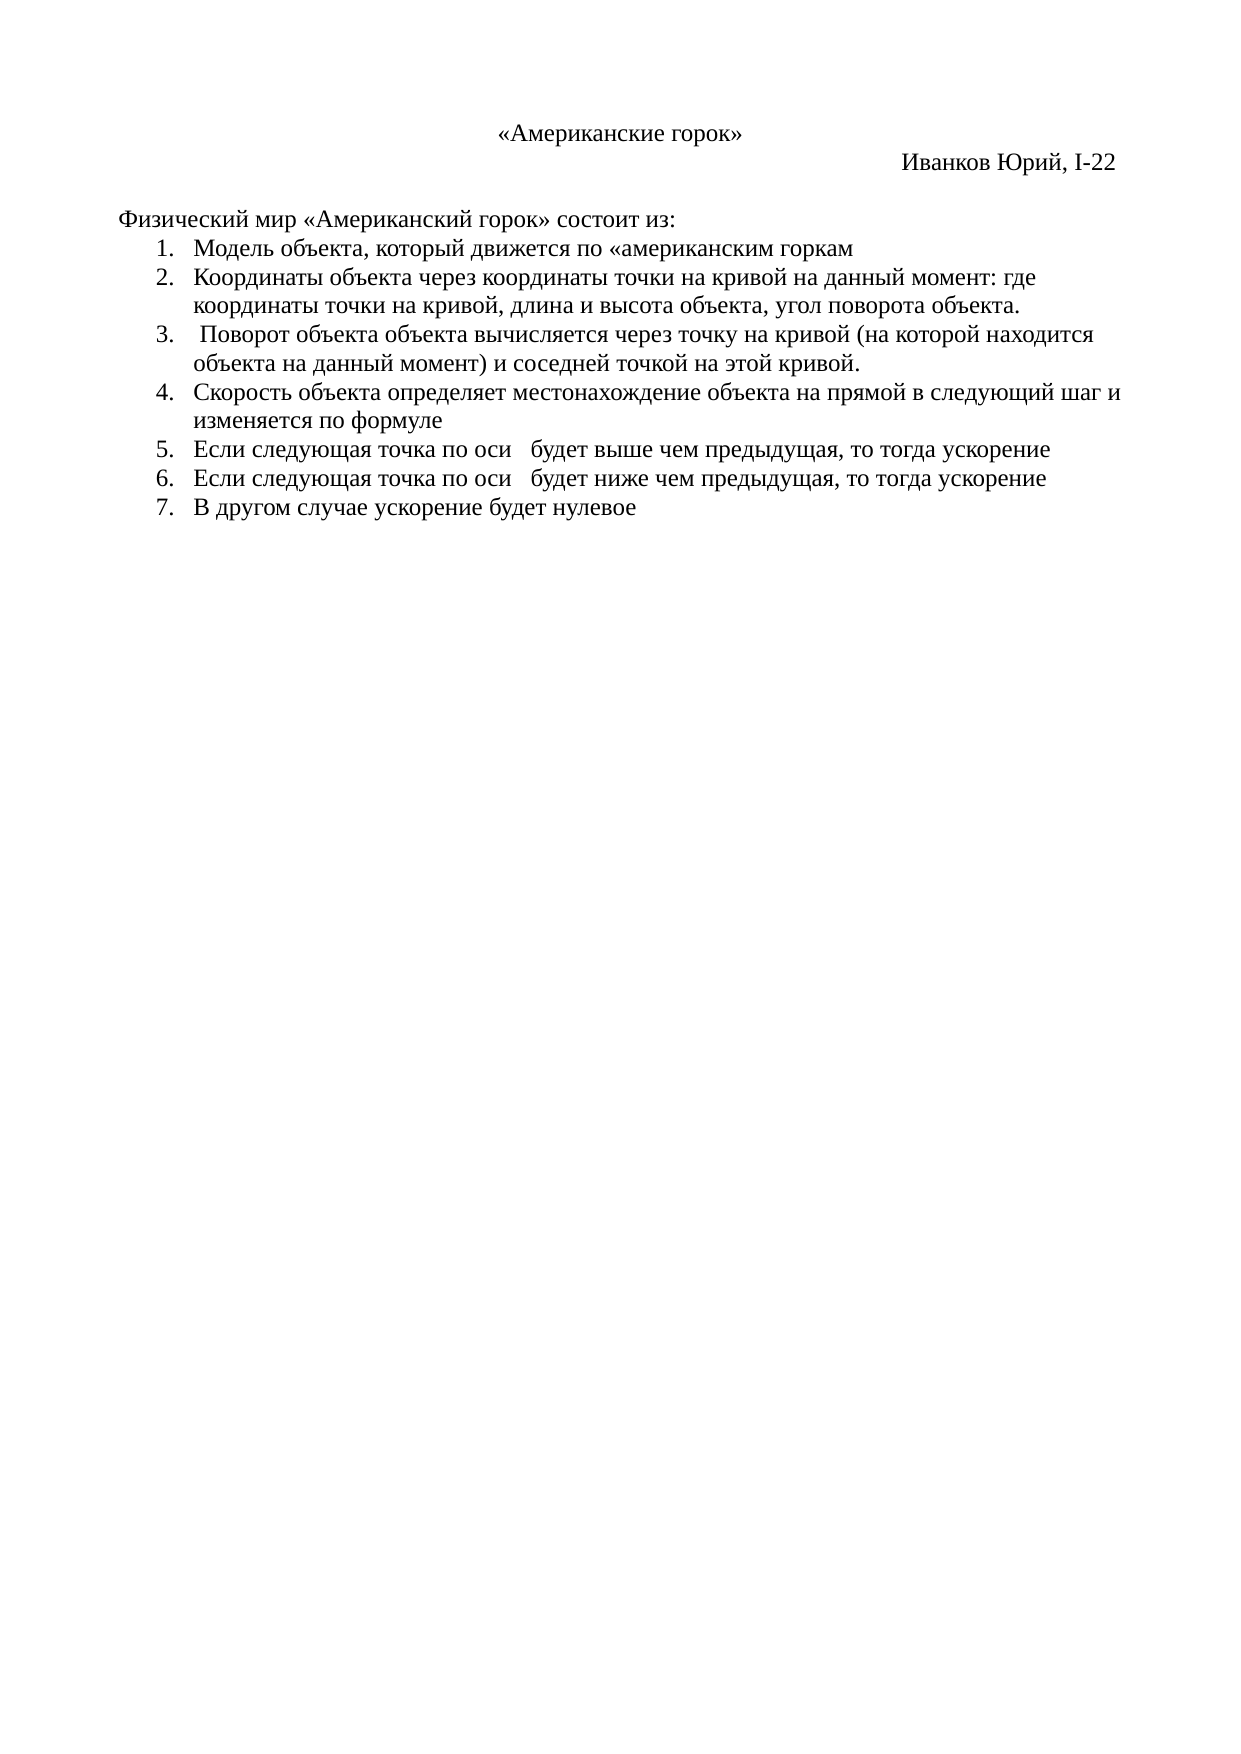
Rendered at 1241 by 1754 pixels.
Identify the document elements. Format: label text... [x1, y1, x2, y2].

list В другом случае ускорение будет нулевое [156, 492, 1122, 521]
list Скорость объекта определяет местонахождение объекта на прямой в следующий шаг и изменяется по формуле [156, 377, 1122, 434]
text Иванков Юрий, I-22 [118, 147, 1122, 176]
list Модель объекта, который движется по «американским горкам [156, 233, 1122, 262]
list Поворот объекта объекта вычисляется через точку на кривой (на которой находится объекта на данный момент) и соседней точкой на этой кривой. [156, 319, 1122, 377]
text «Американские горок» [118, 118, 1122, 147]
list Координаты объекта через координаты точки на кривой на данный момент: где координаты точки на кривой, длина и высота объекта, угол поворота объекта. [156, 262, 1122, 319]
list Если следующая точка по оси будет выше чем предыдущая, то тогда ускорение [156, 434, 1122, 463]
list Если следующая точка по оси будет ниже чем предыдущая, то тогда ускорение [156, 463, 1122, 492]
text Физический мир «Американский горок» состоит из: [118, 204, 1122, 233]
